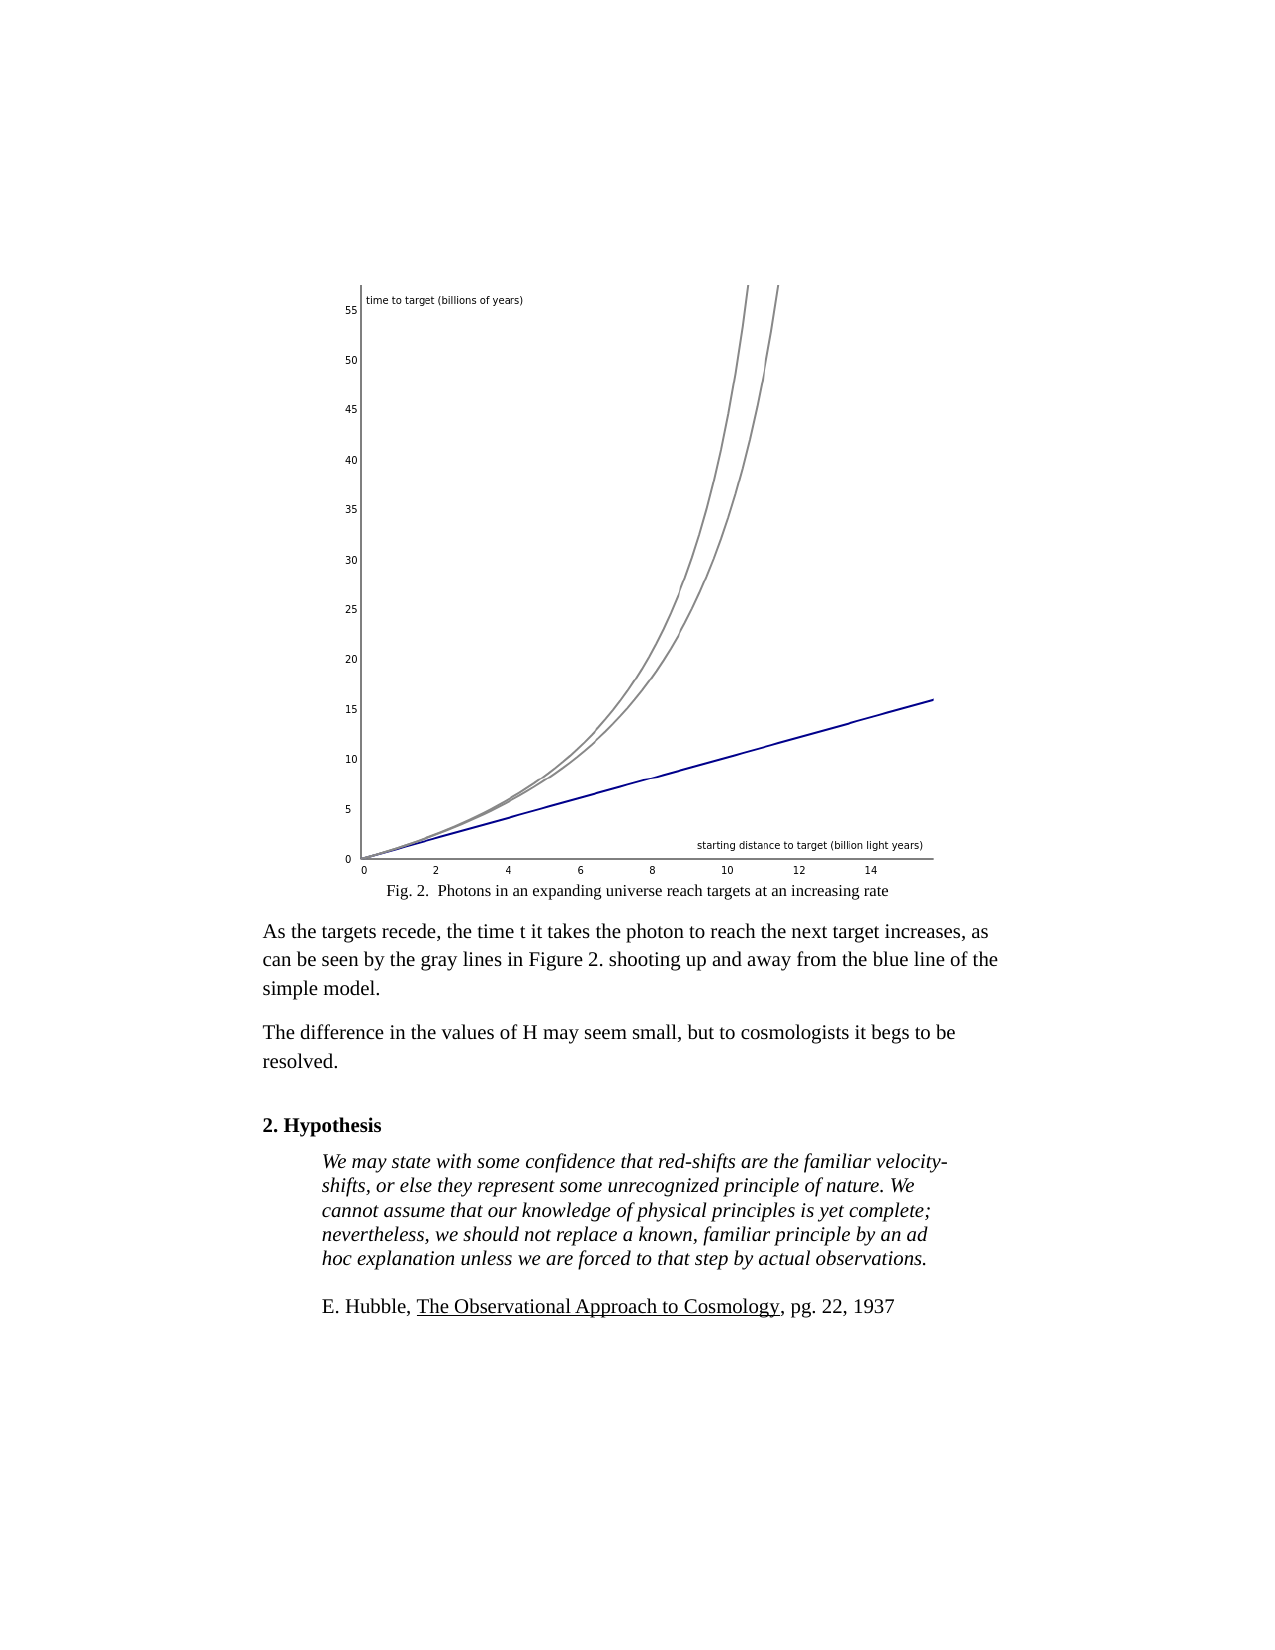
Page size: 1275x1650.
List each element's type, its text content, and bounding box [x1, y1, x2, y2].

text We may state with some confidence that red-shifts are the familiar velocity-shifts, or else they represent some unrecognized principle of nature. We cannot assume that our knowledge of physical principles is yet complete; nevertheless, we should not replace a known, familiar principle by an ad hoc explanation unless we are forced to that step by actual observations. E. Hubble, The Observational Approach to Cosmology, pg. 22, 1937 [322, 1149, 953, 1318]
text As the targets recede, the time t it takes the photon to reach the next target increases, as can be seen by the gray lines in Figure 2. shooting up and away from the blue line of the simple model. [262, 918, 1012, 1000]
text Fig. 2. Photons in an expanding universe reach targets at an increasing rate [262, 285, 1012, 900]
text The difference in the values of H may seem small, but to cosmologists it begs to be resolved. [262, 1020, 1012, 1073]
subtitle 2. Hypothesis [262, 1113, 1012, 1137]
picture [341, 285, 934, 878]
